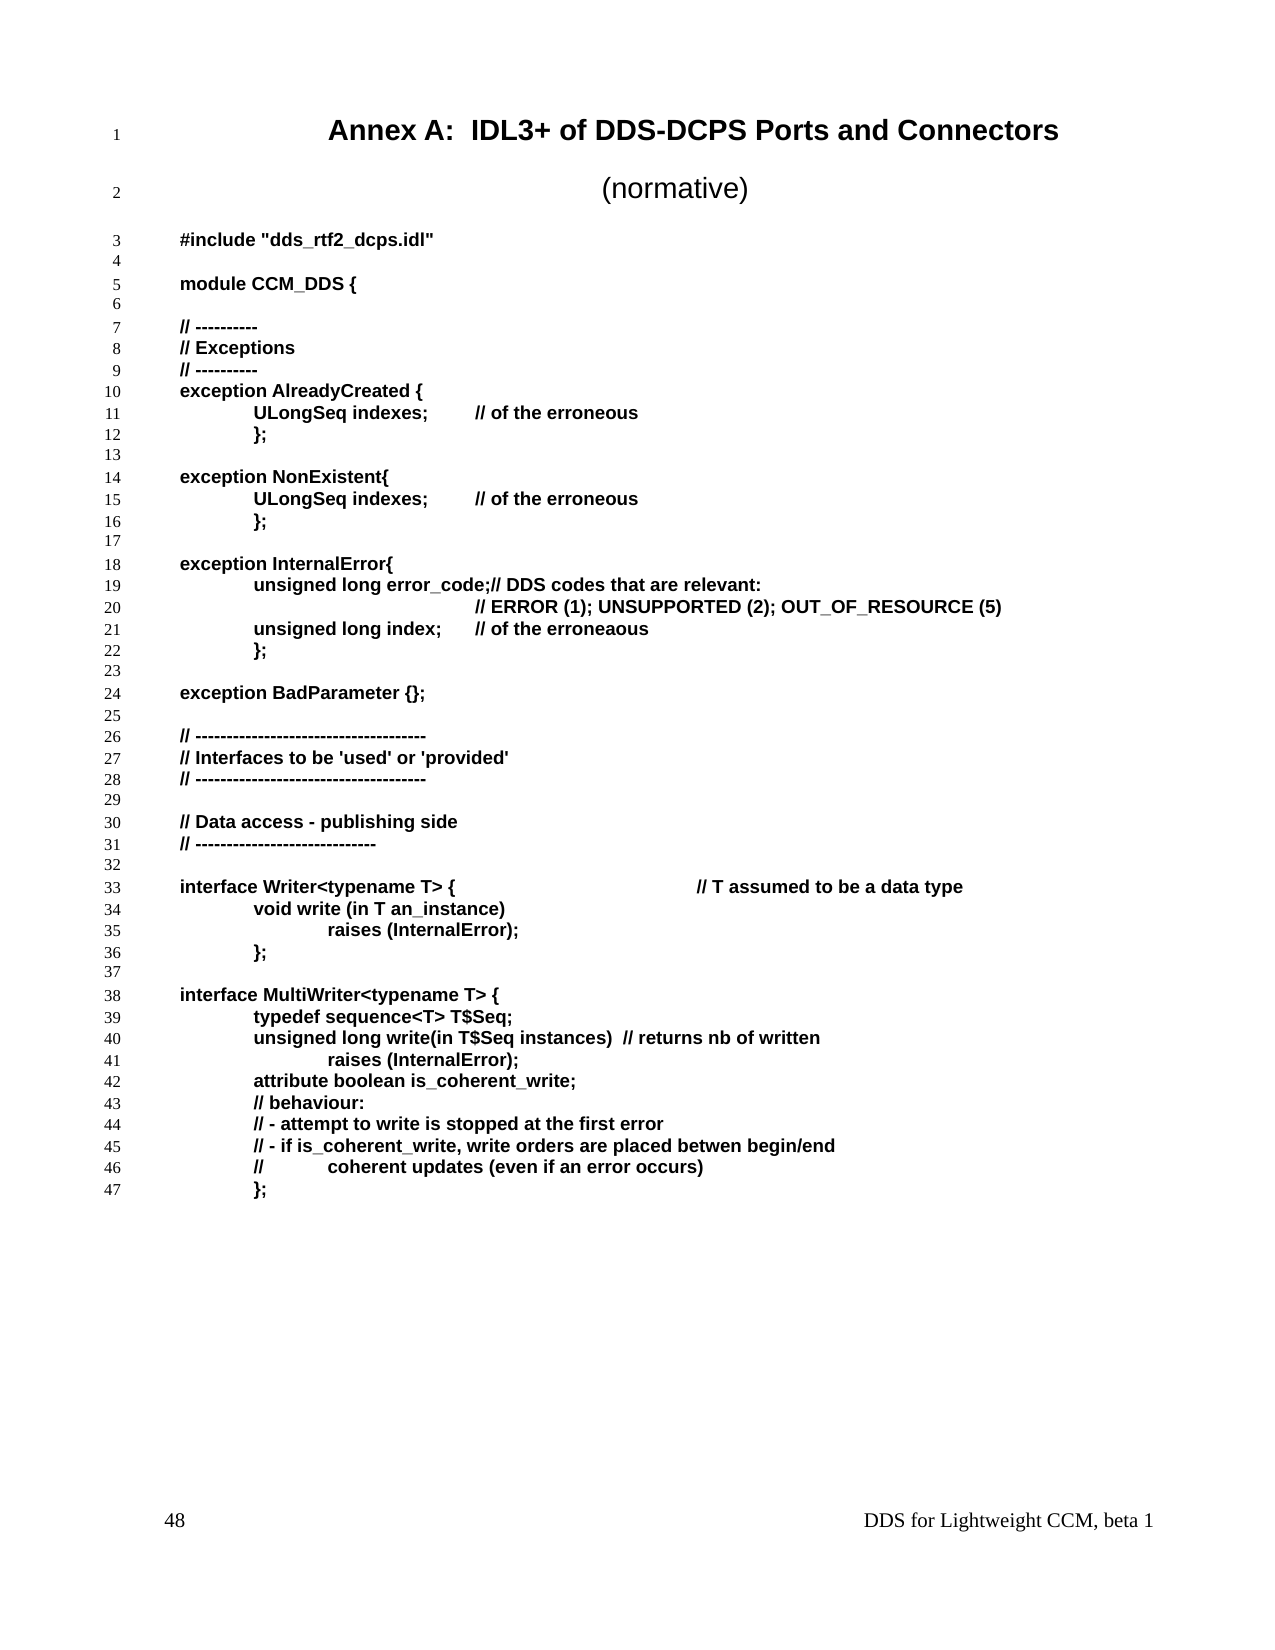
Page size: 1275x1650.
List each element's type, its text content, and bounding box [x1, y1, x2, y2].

text // coherent updates (even if an error occurs) [179, 1156, 1200, 1178]
text exception AlreadyCreated { [179, 380, 1200, 402]
text }; [179, 639, 1200, 660]
text // ----------------------------- [179, 833, 1200, 854]
text raises (InternalError); [179, 919, 1200, 941]
text // - attempt to write is stopped at the first error [179, 1113, 1200, 1135]
text // ERROR (1); UNSUPPORTED (2); OUT_OF_RESOURCE (5) [179, 596, 1200, 617]
text unsigned long write(in T$Seq instances) // returns nb of written [179, 1027, 1200, 1048]
text // ------------------------------------- [179, 768, 1200, 790]
text exception BadParameter {}; [179, 682, 1200, 703]
text unsigned long index; // of the erroneaous [179, 617, 1200, 639]
text // Exceptions [179, 337, 1200, 358]
text // - if is_coherent_write, write orders are placed betwen begin/end [179, 1135, 1200, 1156]
text attribute boolean is_coherent_write; [179, 1070, 1200, 1092]
text (normative) [150, 171, 1200, 204]
text }; [179, 423, 1200, 445]
list IDL3+ of DDS-DCPS Ports and Connectors [187, 112, 1200, 146]
text // Interfaces to be 'used' or 'provided' [179, 747, 1200, 768]
text exception InternalError{ [179, 553, 1200, 574]
text module CCM_DDS { [179, 272, 1200, 294]
text void write (in T an_instance) [179, 898, 1200, 919]
text // behaviour: [179, 1092, 1200, 1113]
text }; [179, 509, 1200, 531]
text ULongSeq indexes; // of the erroneous [179, 488, 1200, 509]
text raises (InternalError); [179, 1048, 1200, 1070]
text // ---------- [179, 358, 1200, 380]
text #include "dds_rtf2_dcps.idl" [179, 229, 1200, 251]
text interface Writer<typename T> { // T assumed to be a data type [179, 876, 1200, 898]
text unsigned long error_code;// DDS codes that are relevant: [179, 574, 1200, 596]
text }; [179, 941, 1200, 962]
text typedef sequence<T> T$Seq; [179, 1005, 1200, 1027]
text interface MultiWriter<typename T> { [179, 984, 1200, 1005]
text }; [179, 1178, 1200, 1199]
text exception NonExistent{ [179, 466, 1200, 488]
text // Data access - publishing side [179, 811, 1200, 833]
text ULongSeq indexes; // of the erroneous [179, 402, 1200, 423]
text // ---------- [179, 315, 1200, 337]
text // ------------------------------------- [179, 725, 1200, 747]
